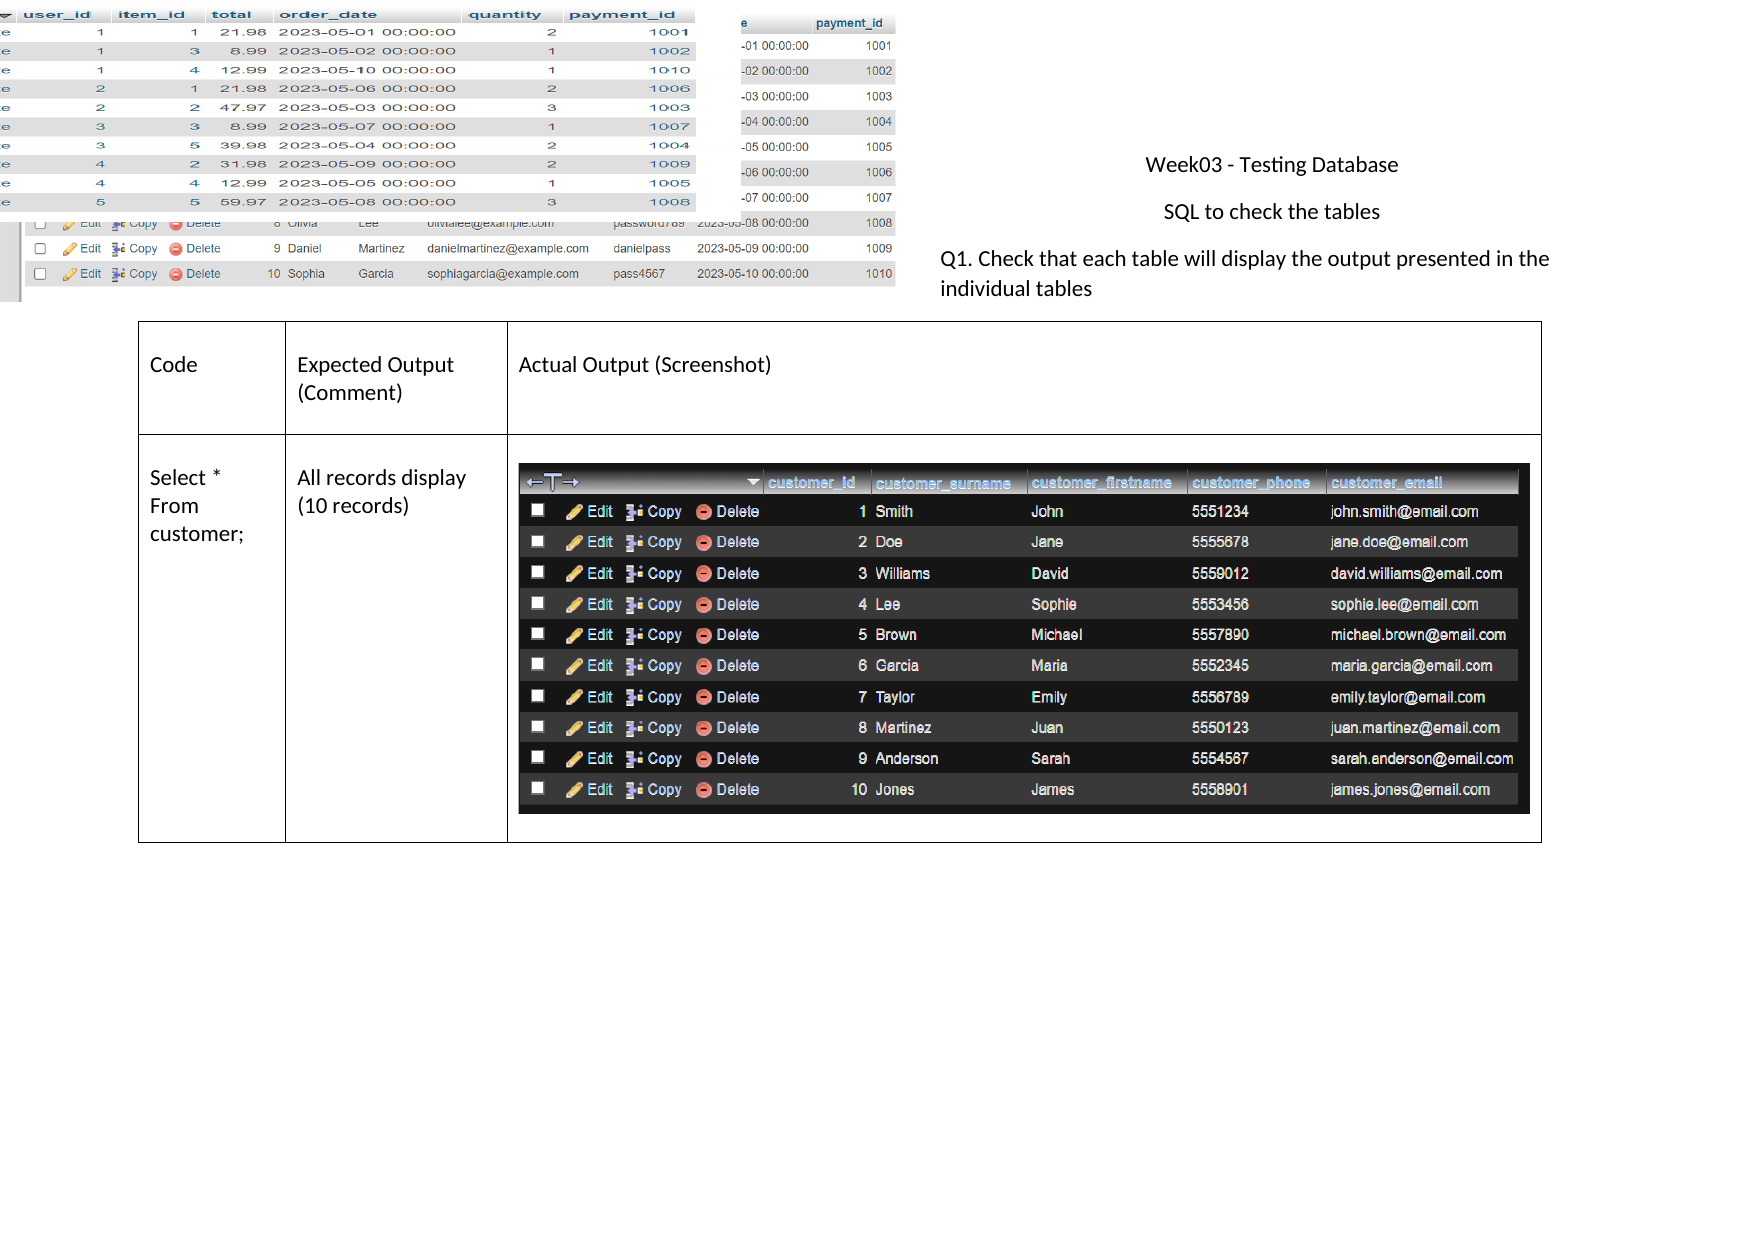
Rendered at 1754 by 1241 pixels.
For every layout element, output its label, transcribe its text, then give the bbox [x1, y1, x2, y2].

table_cell Select * From customer; [139, 435, 285, 842]
table_cell [508, 814, 1541, 842]
table_cell [508, 435, 1541, 813]
table_header Expected Output (Comment) [286, 322, 507, 434]
table_header Code [139, 322, 285, 434]
text Week03 - Testing Database [941, 150, 1604, 178]
text SQL to check the tables [941, 197, 1604, 225]
table_header Actual Output (Screenshot) [508, 322, 1541, 434]
text Q1. Check that each table will display the output presented in the individual tables [941, 244, 1604, 302]
picture [518, 463, 1530, 814]
picture [0, 0, 941, 302]
table_cell All records display (10 records) [286, 435, 507, 842]
